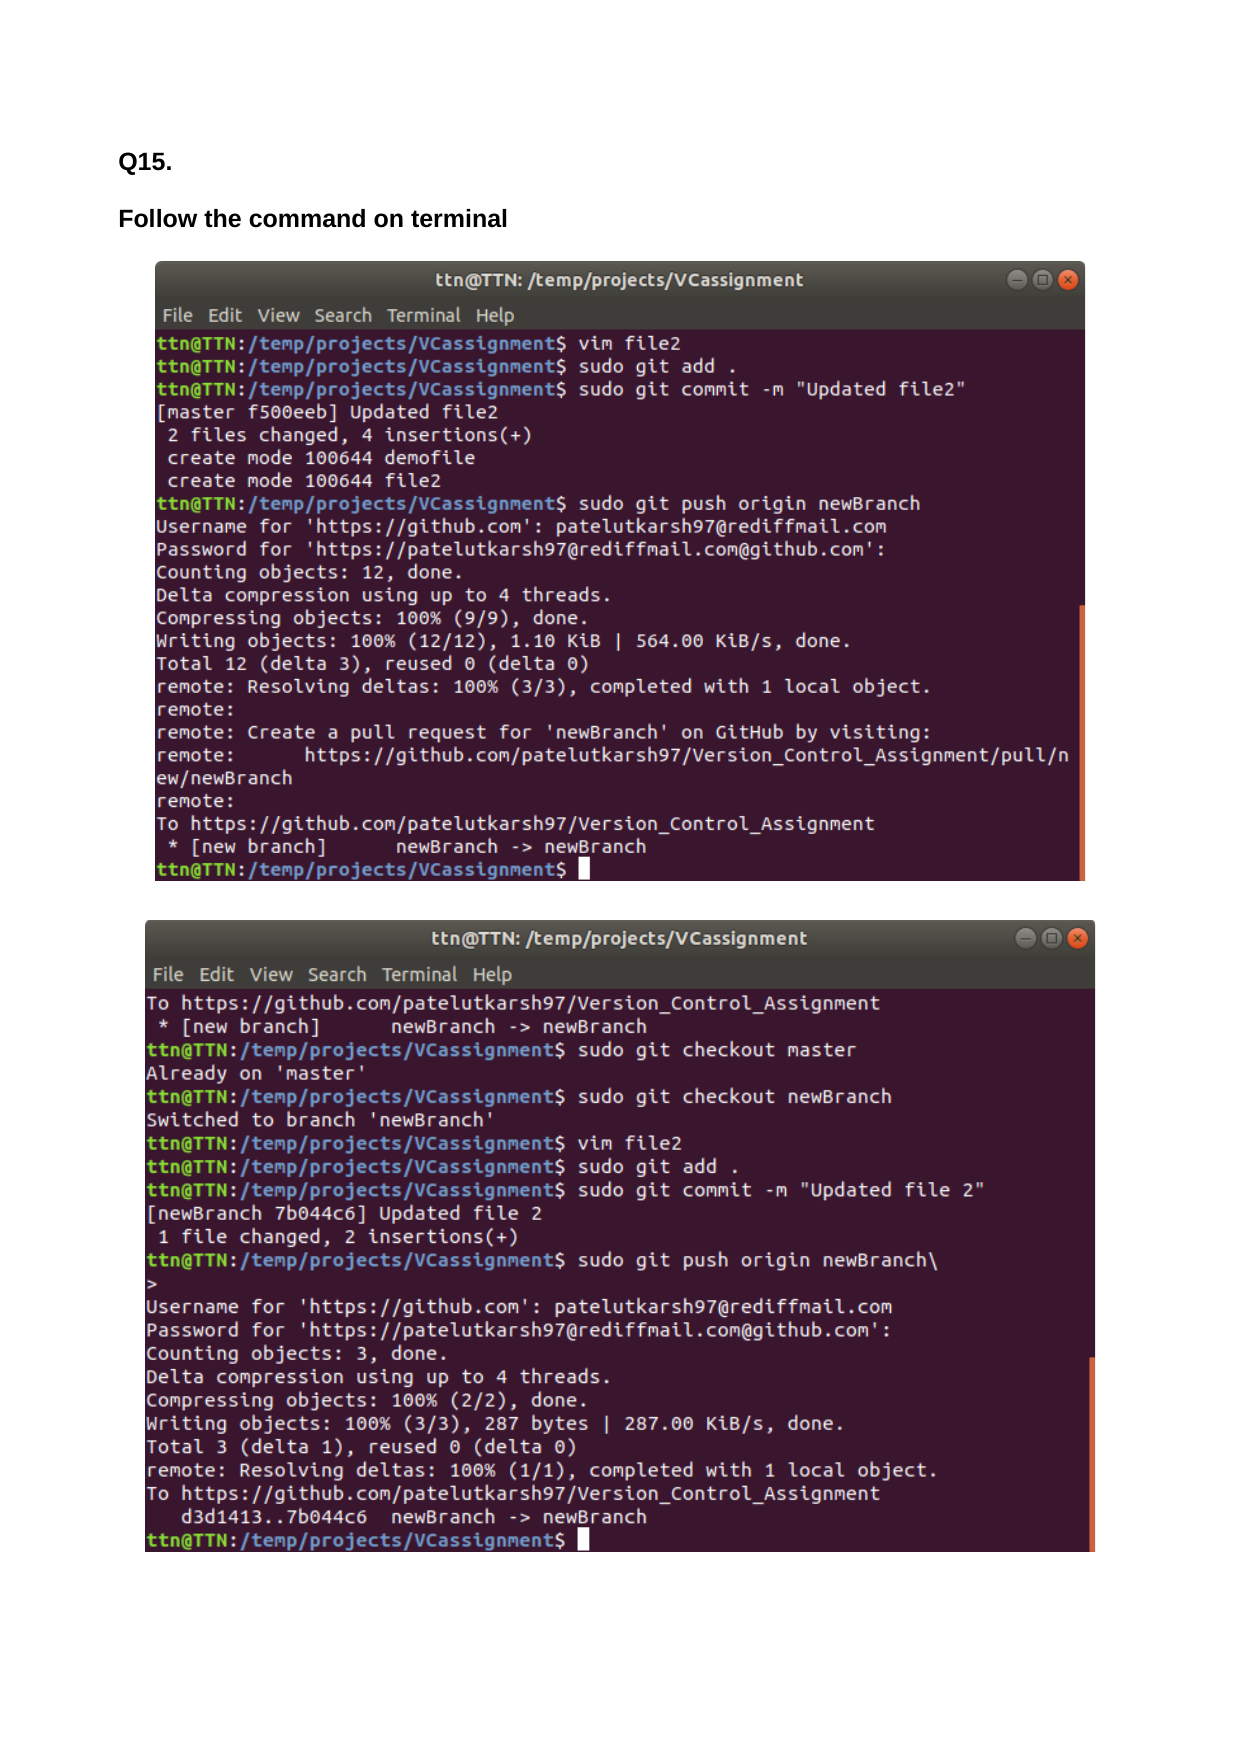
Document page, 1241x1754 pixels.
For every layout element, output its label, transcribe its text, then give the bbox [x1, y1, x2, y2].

text Follow the command on terminal [118, 204, 1122, 233]
picture [155, 261, 1086, 881]
picture [145, 920, 1096, 1552]
text Q15. [118, 147, 1122, 176]
